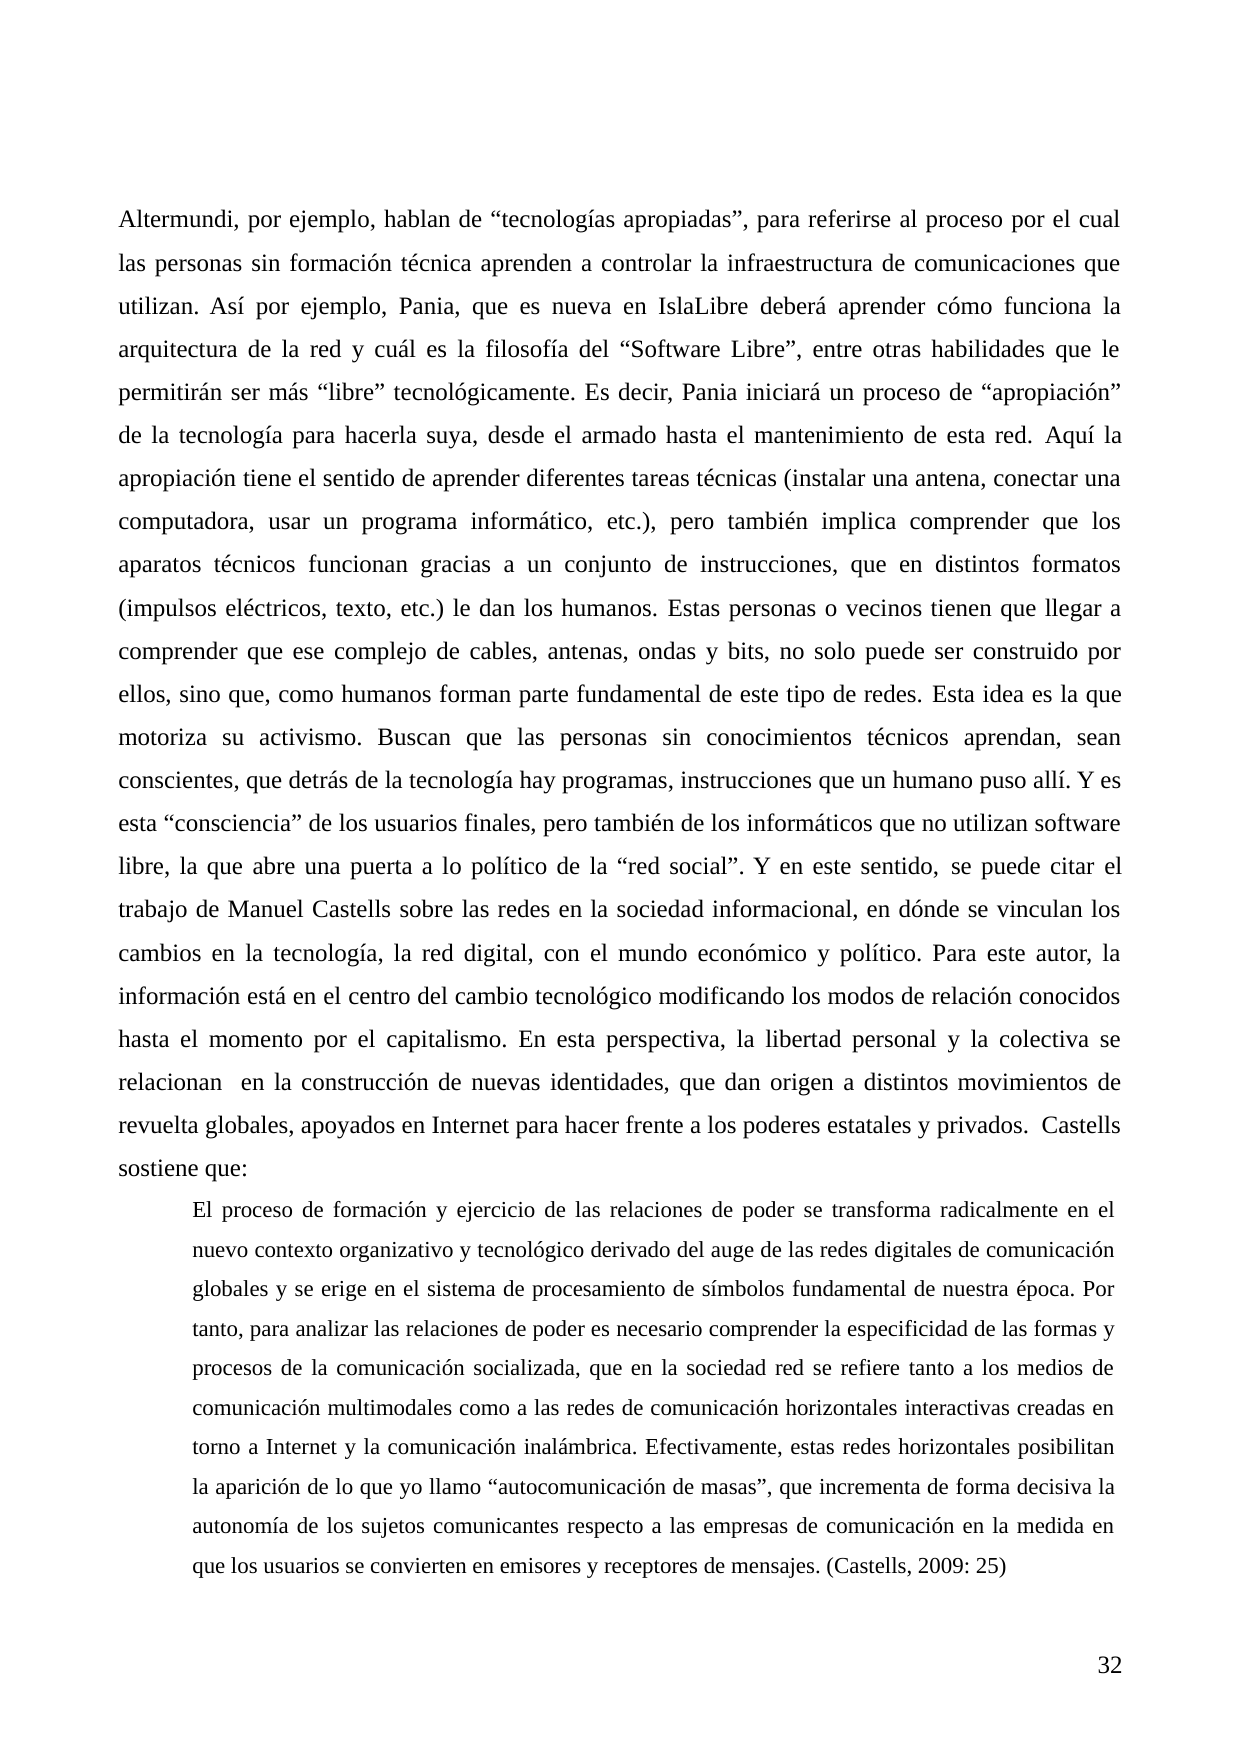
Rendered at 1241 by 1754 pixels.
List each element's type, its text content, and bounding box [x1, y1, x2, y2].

text Altermundi, por ejemplo, hablan de “tecnologías apropiadas”, para referirse al proceso por el cual las personas sin formación técnica aprenden a controlar la infraestructura de comunicaciones que utilizan. Así por ejemplo, Pania, que es nueva en IslaLibre deberá aprender cómo funciona la arquitectura de la red y cuál es la filosofía del “Software Libre”, entre otras habilidades que le permitirán ser más “libre” tecnológicamente. Es decir, Pania iniciará un proceso de “apropiación” de la tecnología para hacerla suya, desde el armado hasta el mantenimiento de esta red. Aquí la apropiación tiene el sentido de aprender diferentes tareas técnicas (instalar una antena, conectar una computadora, usar un programa informático, etc.), pero también implica comprender que los aparatos técnicos funcionan gracias a un conjunto de instrucciones, que en distintos formatos (impulsos eléctricos, texto, etc.) le dan los humanos. Estas personas o vecinos tienen que llegar a comprender que ese complejo de cables, antenas, ondas y bits, no solo puede ser construido por ellos, sino que, como humanos forman parte fundamental de este tipo de redes. Esta idea es la que motoriza su activismo. Buscan que las personas sin conocimientos técnicos aprendan, sean conscientes, que detrás de la tecnología hay programas, instrucciones que un humano puso allí. Y es esta “consciencia” de los usuarios finales, pero también de los informáticos que no utilizan software libre, la que abre una puerta a lo político de la “red social”. Y en este sentido, se puede citar el trabajo de Manuel Castells sobre las redes en la sociedad informacional, en dónde se vinculan los cambios en la tecnología, la red digital, con el mundo económico y político. Para este autor, la información está en el centro del cambio tecnológico modificando los modos de relación conocidos hasta el momento por el capitalismo. En esta perspectiva, la libertad personal y la colectiva se relacionan en la construcción de nuevas identidades, que dan origen a distintos movimientos de revuelta globales, apoyados en Internet para hacer frente a los poderes estatales y privados. Castells sostiene que: [118, 204, 1122, 1182]
text El proceso de formación y ejercicio de las relaciones de poder se transforma radicalmente en el nuevo contexto organizativo y tecnológico derivado del auge de las redes digitales de comunicación globales y se erige en el sistema de procesamiento de símbolos fundamental de nuestra época. Por tanto, para analizar las relaciones de poder es necesario comprender la especificidad de las formas y procesos de la comunicación socializada, que en la sociedad red se refiere tanto a los medios de comunicación multimodales como a las redes de comunicación horizontales interactivas creadas en torno a Internet y la comunicación inalámbrica. Efectivamente, estas redes horizontales posibilitan la aparición de lo que yo llamo “autocomunicación de masas”, que incrementa de forma decisiva la autonomía de los sujetos comunicantes respecto a las empresas de comunicación en la medida en que los usuarios se convierten en emisores y receptores de mensajes. (Castells, 2009: 25) [192, 1196, 1116, 1578]
